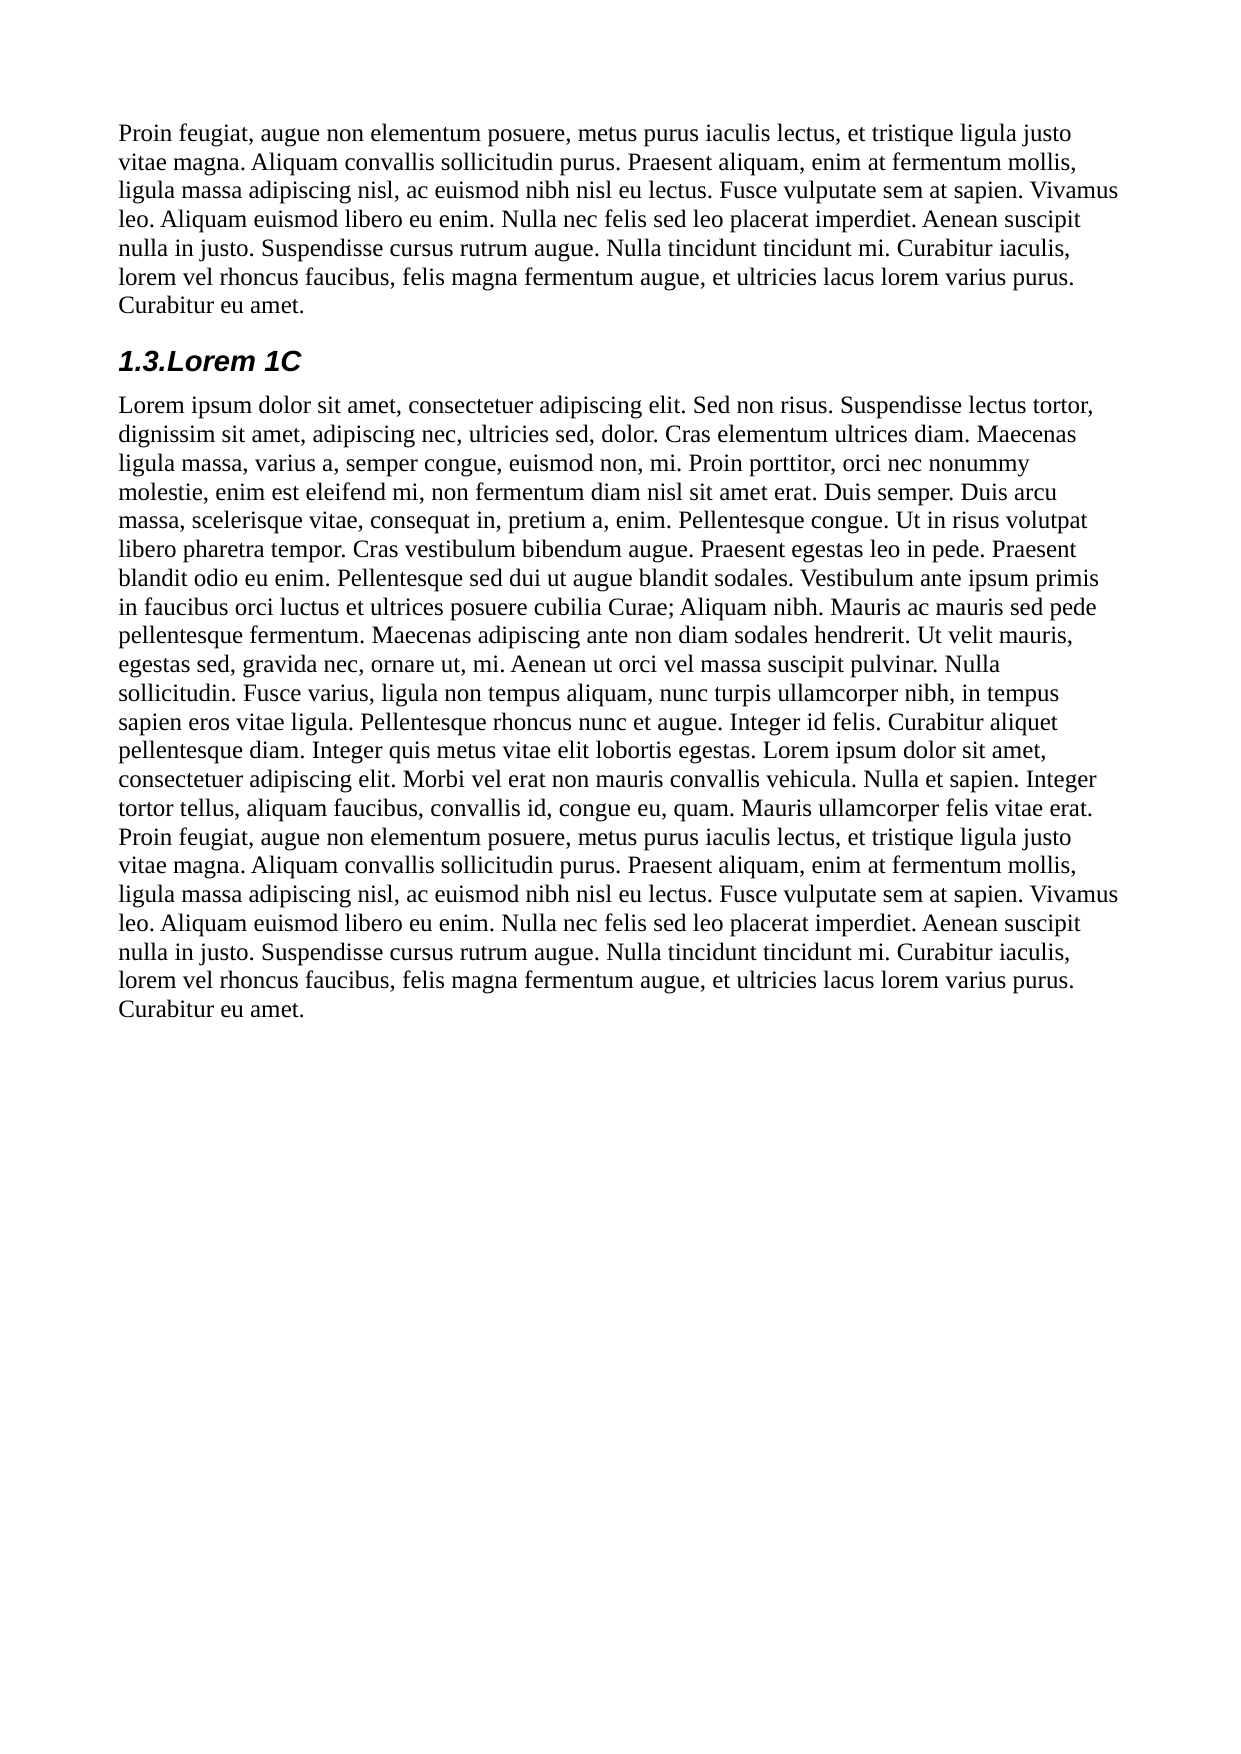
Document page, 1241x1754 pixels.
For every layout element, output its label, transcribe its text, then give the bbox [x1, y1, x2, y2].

text Proin feugiat, augue non elementum posuere, metus purus iaculis lectus, et tristique ligula justo vitae magna. Aliquam convallis sollicitudin purus. Praesent aliquam, enim at fermentum mollis, ligula massa adipiscing nisl, ac euismod nibh nisl eu lectus. Fusce vulputate sem at sapien. Vivamus leo. Aliquam euismod libero eu enim. Nulla nec felis sed leo placerat imperdiet. Aenean suscipit nulla in justo. Suspendisse cursus rutrum augue. Nulla tincidunt tincidunt mi. Curabitur iaculis, lorem vel rhoncus faucibus, felis magna fermentum augue, et ultricies lacus lorem varius purus. Curabitur eu amet. [118, 118, 1122, 319]
subtitle Lorem 1C [118, 344, 1122, 378]
text Lorem ipsum dolor sit amet, consectetuer adipiscing elit. Sed non risus. Suspendisse lectus tortor, dignissim sit amet, adipiscing nec, ultricies sed, dolor. Cras elementum ultrices diam. Maecenas ligula massa, varius a, semper congue, euismod non, mi. Proin porttitor, orci nec nonummy molestie, enim est eleifend mi, non fermentum diam nisl sit amet erat. Duis semper. Duis arcu massa, scelerisque vitae, consequat in, pretium a, enim. Pellentesque congue. Ut in risus volutpat libero pharetra tempor. Cras vestibulum bibendum augue. Praesent egestas leo in pede. Praesent blandit odio eu enim. Pellentesque sed dui ut augue blandit sodales. Vestibulum ante ipsum primis in faucibus orci luctus et ultrices posuere cubilia Curae; Aliquam nibh. Mauris ac mauris sed pede pellentesque fermentum. Maecenas adipiscing ante non diam sodales hendrerit. Ut velit mauris, egestas sed, gravida nec, ornare ut, mi. Aenean ut orci vel massa suscipit pulvinar. Nulla sollicitudin. Fusce varius, ligula non tempus aliquam, nunc turpis ullamcorper nibh, in tempus sapien eros vitae ligula. Pellentesque rhoncus nunc et augue. Integer id felis. Curabitur aliquet pellentesque diam. Integer quis metus vitae elit lobortis egestas. Lorem ipsum dolor sit amet, consectetuer adipiscing elit. Morbi vel erat non mauris convallis vehicula. Nulla et sapien. Integer tortor tellus, aliquam faucibus, convallis id, congue eu, quam. Mauris ullamcorper felis vitae erat. Proin feugiat, augue non elementum posuere, metus purus iaculis lectus, et tristique ligula justo vitae magna. Aliquam convallis sollicitudin purus. Praesent aliquam, enim at fermentum mollis, ligula massa adipiscing nisl, ac euismod nibh nisl eu lectus. Fusce vulputate sem at sapien. Vivamus leo. Aliquam euismod libero eu enim. Nulla nec felis sed leo placerat imperdiet. Aenean suscipit nulla in justo. Suspendisse cursus rutrum augue. Nulla tincidunt tincidunt mi. Curabitur iaculis, lorem vel rhoncus faucibus, felis magna fermentum augue, et ultricies lacus lorem varius purus. Curabitur eu amet. [118, 390, 1122, 1023]
